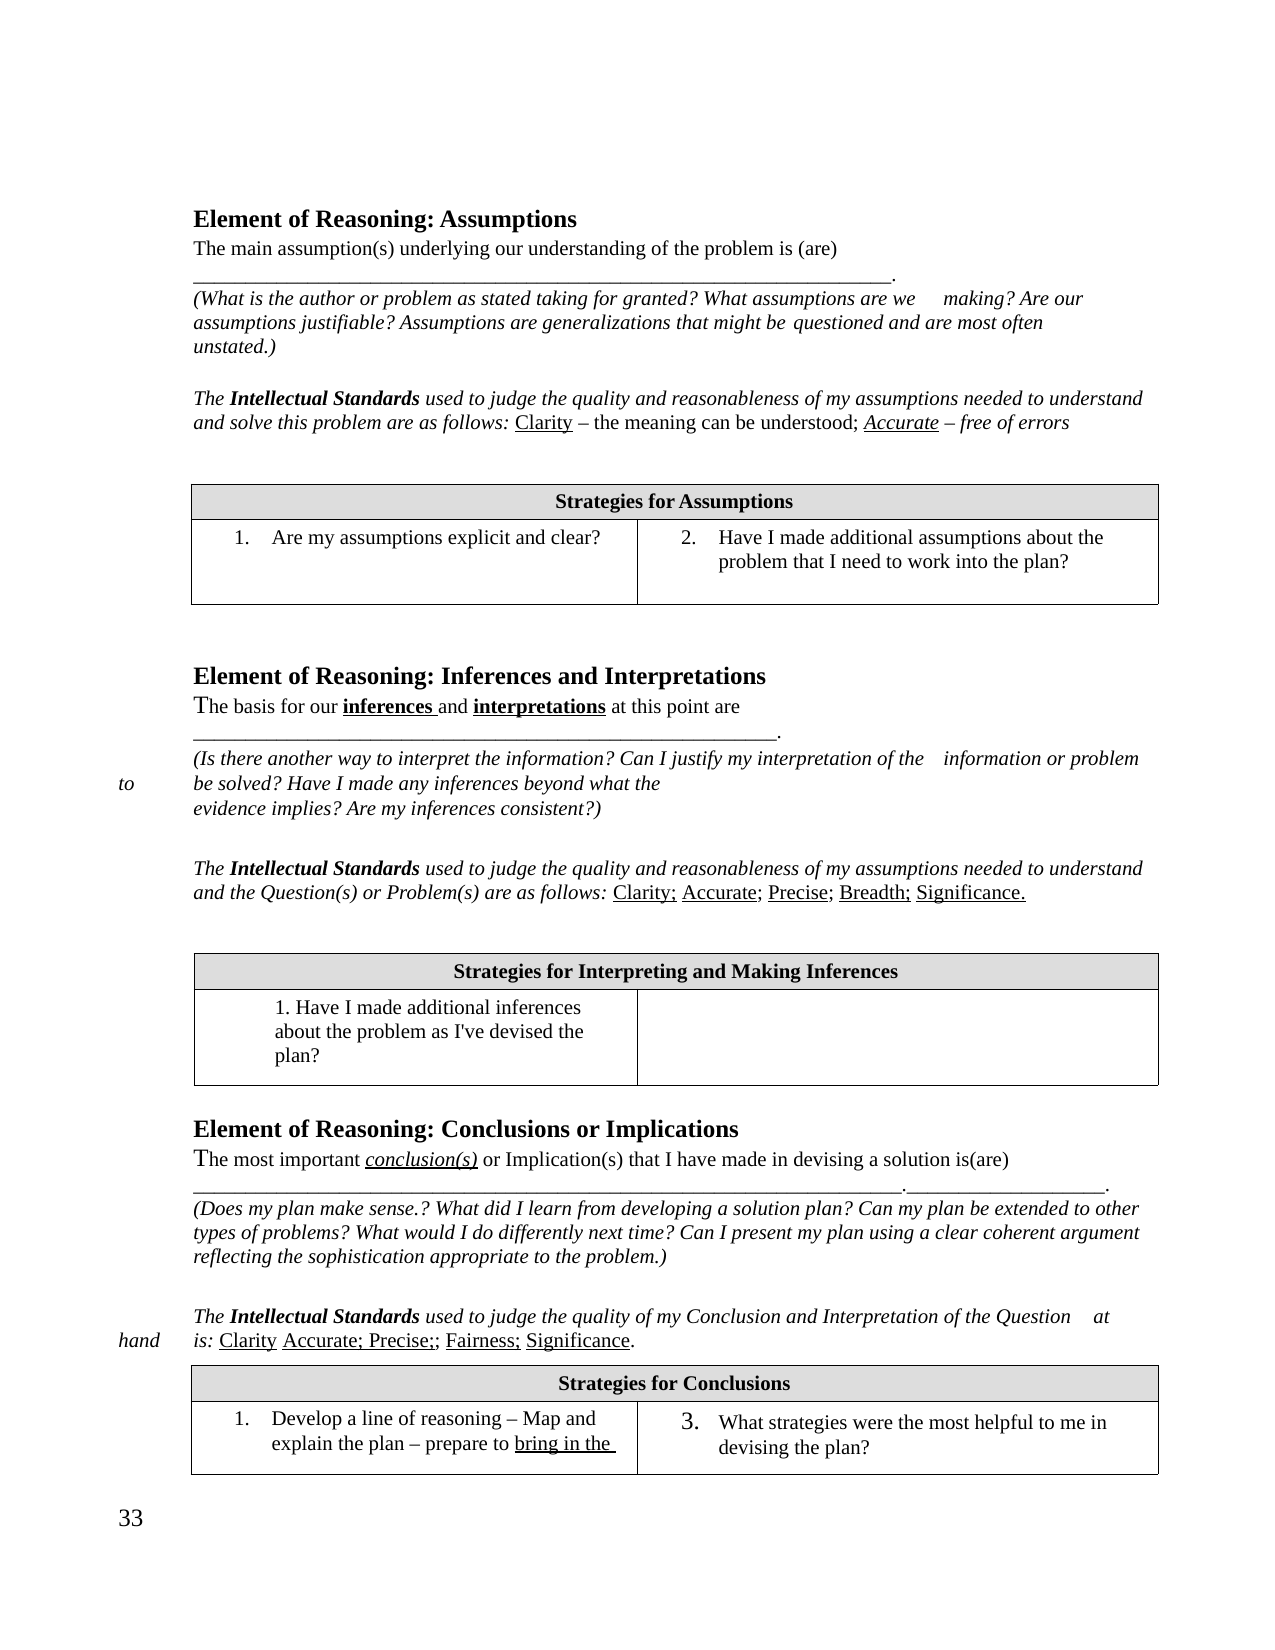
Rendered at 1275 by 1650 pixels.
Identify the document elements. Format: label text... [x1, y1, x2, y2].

text Element of Reasoning: Conclusions or Implications [118, 1114, 1157, 1143]
table_header Strategies for Conclusions [192, 1366, 1158, 1401]
table_cell Have I made additional assumptions about the problem that I need to work into the plan? [638, 520, 1158, 604]
table_cell Develop a line of reasoning – Map and explain the plan – prepare to bring in the solution Has my understanding of the problem changed? If so, how? [192, 1402, 637, 1473]
text The basis for our inferences and interpretations at this point are ________________________________________________________. [118, 690, 1157, 743]
text (What is the author or problem as stated taking for granted? What assumptions are we making? Are our assumptions justifiable? Assumptions are generalizations that might be questioned and are most often unstated.) [118, 286, 1157, 358]
table_header Strategies for Assumptions [192, 485, 1158, 519]
text The most important conclusion(s) or Implication(s) that I have made in devising a solution is(are) ____________________________________________________________________.___________________. [118, 1143, 1157, 1196]
text evidence implies? Are my inferences consistent?) [118, 795, 1157, 819]
text The main assumption(s) underlying our understanding of the problem is (are) ___________________________________________________________________. [118, 233, 1157, 286]
text The Intellectual Standards used to judge the quality of my Conclusion and Interpretation of the Question at hand is: Clarity Accurate; Precise;; Fairness; Significance. [118, 1304, 1157, 1352]
table_cell 1. Have I made additional inferences about the problem as I've devised the plan? [195, 990, 637, 1085]
text Element of Reasoning: Inferences and Interpretations [118, 661, 1157, 690]
text Element of Reasoning: Assumptions [118, 204, 1157, 233]
text The Intellectual Standards used to judge the quality and reasonableness of my assumptions needed to understand and the Question(s) or Problem(s) are as follows: Clarity; Accurate; Precise; Breadth; Significance. [118, 856, 1157, 904]
table_header Strategies for Interpreting and Making Inferences [195, 954, 1158, 989]
text (Is there another way to interpret the information? Can I justify my interpretation of the information or problem to be solved? Have I made any inferences beyond what the [118, 743, 1157, 795]
text The Intellectual Standards used to judge the quality and reasonableness of my assumptions needed to understand and solve this problem are as follows: Clarity – the meaning can be understood; Accurate – free of errors [118, 386, 1157, 434]
table_cell What strategies were the most helpful to me in devising the plan? [638, 1402, 1158, 1473]
table_cell Are my assumptions explicit and clear? [192, 520, 637, 604]
table_cell [638, 990, 1158, 1085]
text (Does my plan make sense.? What did I learn from developing a solution plan? Can my plan be extended to other types of problems? What would I do differently next time? Can I present my plan using a clear coherent argument reflecting the sophistication appropriate to the problem.) [118, 1196, 1157, 1268]
